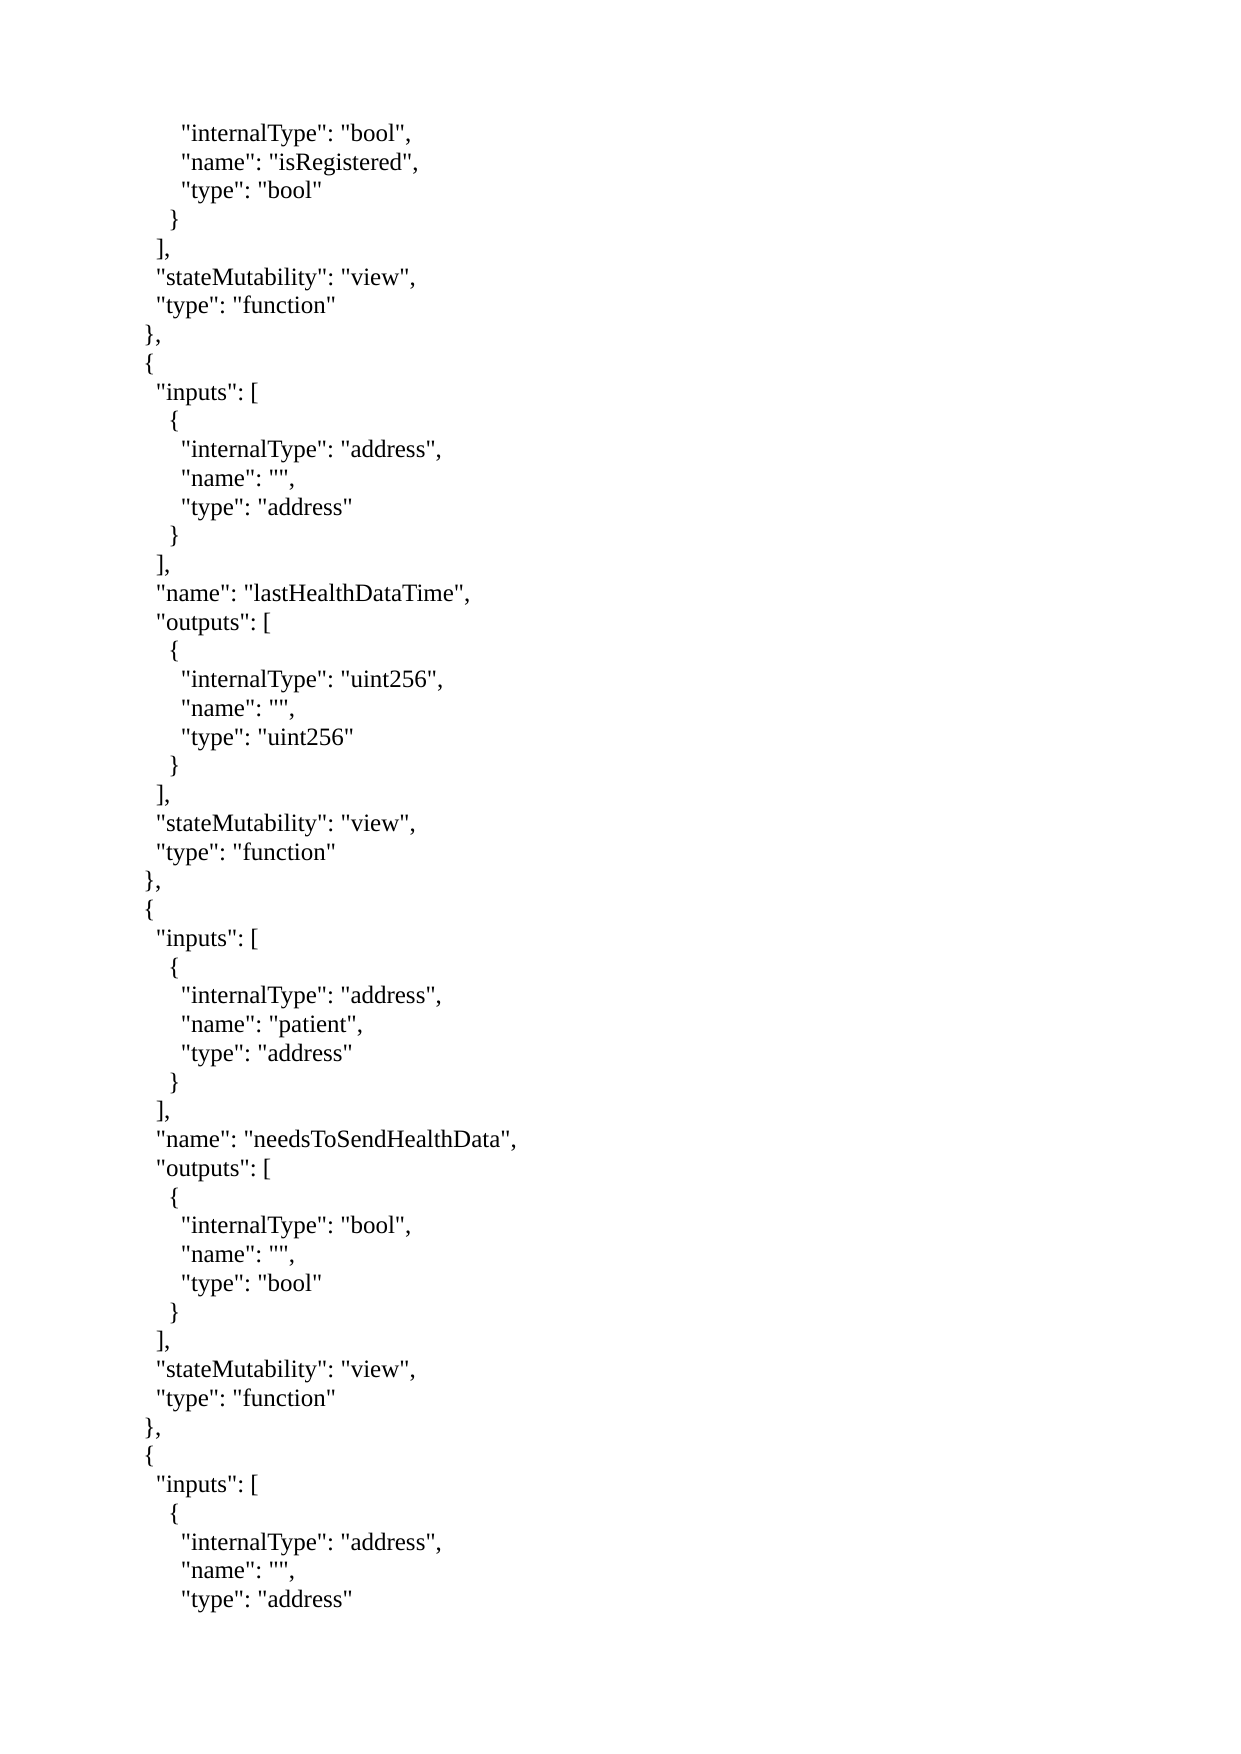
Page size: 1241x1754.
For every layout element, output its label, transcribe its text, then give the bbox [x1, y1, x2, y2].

text "inputs": [ [118, 377, 1122, 406]
text "type": "address" [118, 1038, 1122, 1067]
text "internalType": "bool", [118, 118, 1122, 147]
text "name": "needsToSendHealthData", [118, 1124, 1122, 1153]
text "inputs": [ [118, 923, 1122, 952]
text } [118, 204, 1122, 233]
text "stateMutability": "view", [118, 808, 1122, 837]
text } [118, 521, 1122, 549]
text }, [118, 319, 1122, 348]
text { [118, 894, 1122, 923]
text "internalType": "address", [118, 1527, 1122, 1556]
text "type": "bool" [118, 1268, 1122, 1297]
text ], [118, 233, 1122, 262]
text } [118, 751, 1122, 779]
text ], [118, 779, 1122, 808]
text } [118, 1067, 1122, 1096]
text "name": "", [118, 463, 1122, 492]
text { [118, 406, 1122, 434]
text { [118, 1498, 1122, 1527]
text "stateMutability": "view", [118, 262, 1122, 291]
text "type": "function" [118, 837, 1122, 866]
text ], [118, 549, 1122, 578]
text "name": "", [118, 693, 1122, 722]
text { [118, 1441, 1122, 1469]
text }, [118, 866, 1122, 894]
text "internalType": "bool", [118, 1211, 1122, 1239]
text "internalType": "uint256", [118, 664, 1122, 693]
text "outputs": [ [118, 607, 1122, 636]
text "name": "", [118, 1239, 1122, 1268]
text "outputs": [ [118, 1153, 1122, 1182]
text "type": "uint256" [118, 722, 1122, 751]
text "type": "bool" [118, 176, 1122, 204]
text ], [118, 1096, 1122, 1124]
text "inputs": [ [118, 1469, 1122, 1498]
text { [118, 952, 1122, 981]
text "internalType": "address", [118, 434, 1122, 463]
text }, [118, 1412, 1122, 1441]
text { [118, 636, 1122, 664]
text "name": "lastHealthDataTime", [118, 578, 1122, 607]
text "name": "patient", [118, 1009, 1122, 1038]
text { [118, 348, 1122, 377]
text ], [118, 1326, 1122, 1354]
text "type": "function" [118, 291, 1122, 319]
text "name": "", [118, 1556, 1122, 1584]
text "stateMutability": "view", [118, 1354, 1122, 1383]
text "type": "address" [118, 492, 1122, 521]
text { [118, 1182, 1122, 1211]
text "internalType": "address", [118, 981, 1122, 1009]
text "type": "function" [118, 1383, 1122, 1412]
text "name": "isRegistered", [118, 147, 1122, 176]
text "type": "address" [118, 1584, 1122, 1613]
text } [118, 1297, 1122, 1326]
